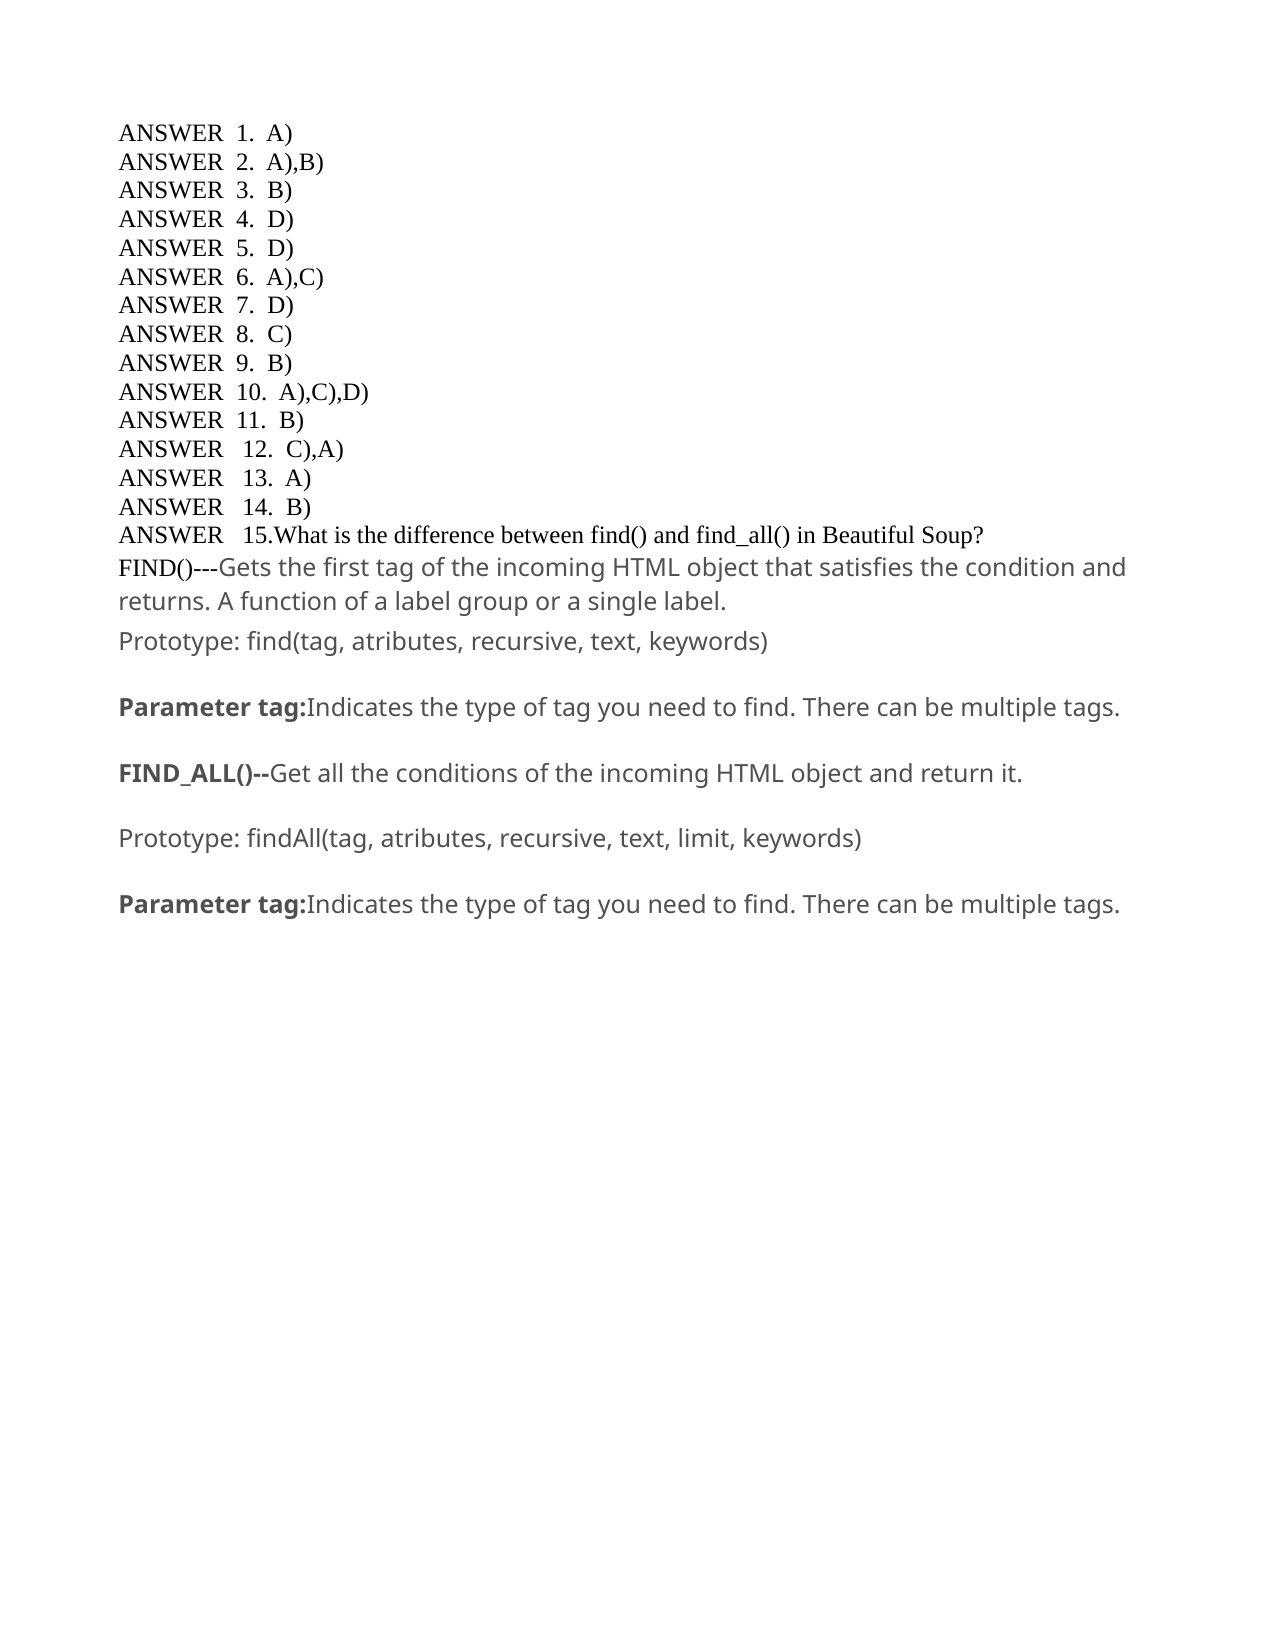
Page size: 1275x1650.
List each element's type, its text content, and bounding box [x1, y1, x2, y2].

text ANSWER 2. A),B) [118, 147, 1157, 176]
text ANSWER 8. C) [118, 319, 1157, 348]
text ANSWER 13. A) [118, 463, 1157, 492]
text FIND()---Gets the first tag of the incoming HTML object that satisfies the condition and returns. A function of a label group or a single label. [118, 549, 1157, 617]
text ANSWER 10. A),C),D) [118, 377, 1157, 406]
text Parameter tag:Indicates the type of tag you need to find. There can be multiple tags. [118, 880, 1157, 921]
text ANSWER 12. C),A) [118, 434, 1157, 463]
text Parameter tag:Indicates the type of tag you need to find. There can be multiple tags. [118, 683, 1157, 724]
text FIND_ALL()--Get all the conditions of the incoming HTML object and return it. [118, 749, 1157, 789]
text ANSWER 5. D) [118, 233, 1157, 262]
text ANSWER 9. B) [118, 348, 1157, 377]
text ANSWER 3. B) [118, 176, 1157, 204]
text ANSWER 15.What is the difference between find() and find_all() in Beautiful Soup? [118, 521, 1157, 549]
text ANSWER 4. D) [118, 204, 1157, 233]
text ANSWER 7. D) [118, 291, 1157, 319]
text ANSWER 1. A) [118, 118, 1157, 147]
text Prototype: find(tag, atributes, recursive, text, keywords) [118, 617, 1157, 658]
text ANSWER 6. A),C) [118, 262, 1157, 291]
text Prototype: findAll(tag, atributes, recursive, text, limit, keywords) [118, 814, 1157, 855]
text ANSWER 14. B) [118, 492, 1157, 521]
text ANSWER 11. B) [118, 406, 1157, 434]
